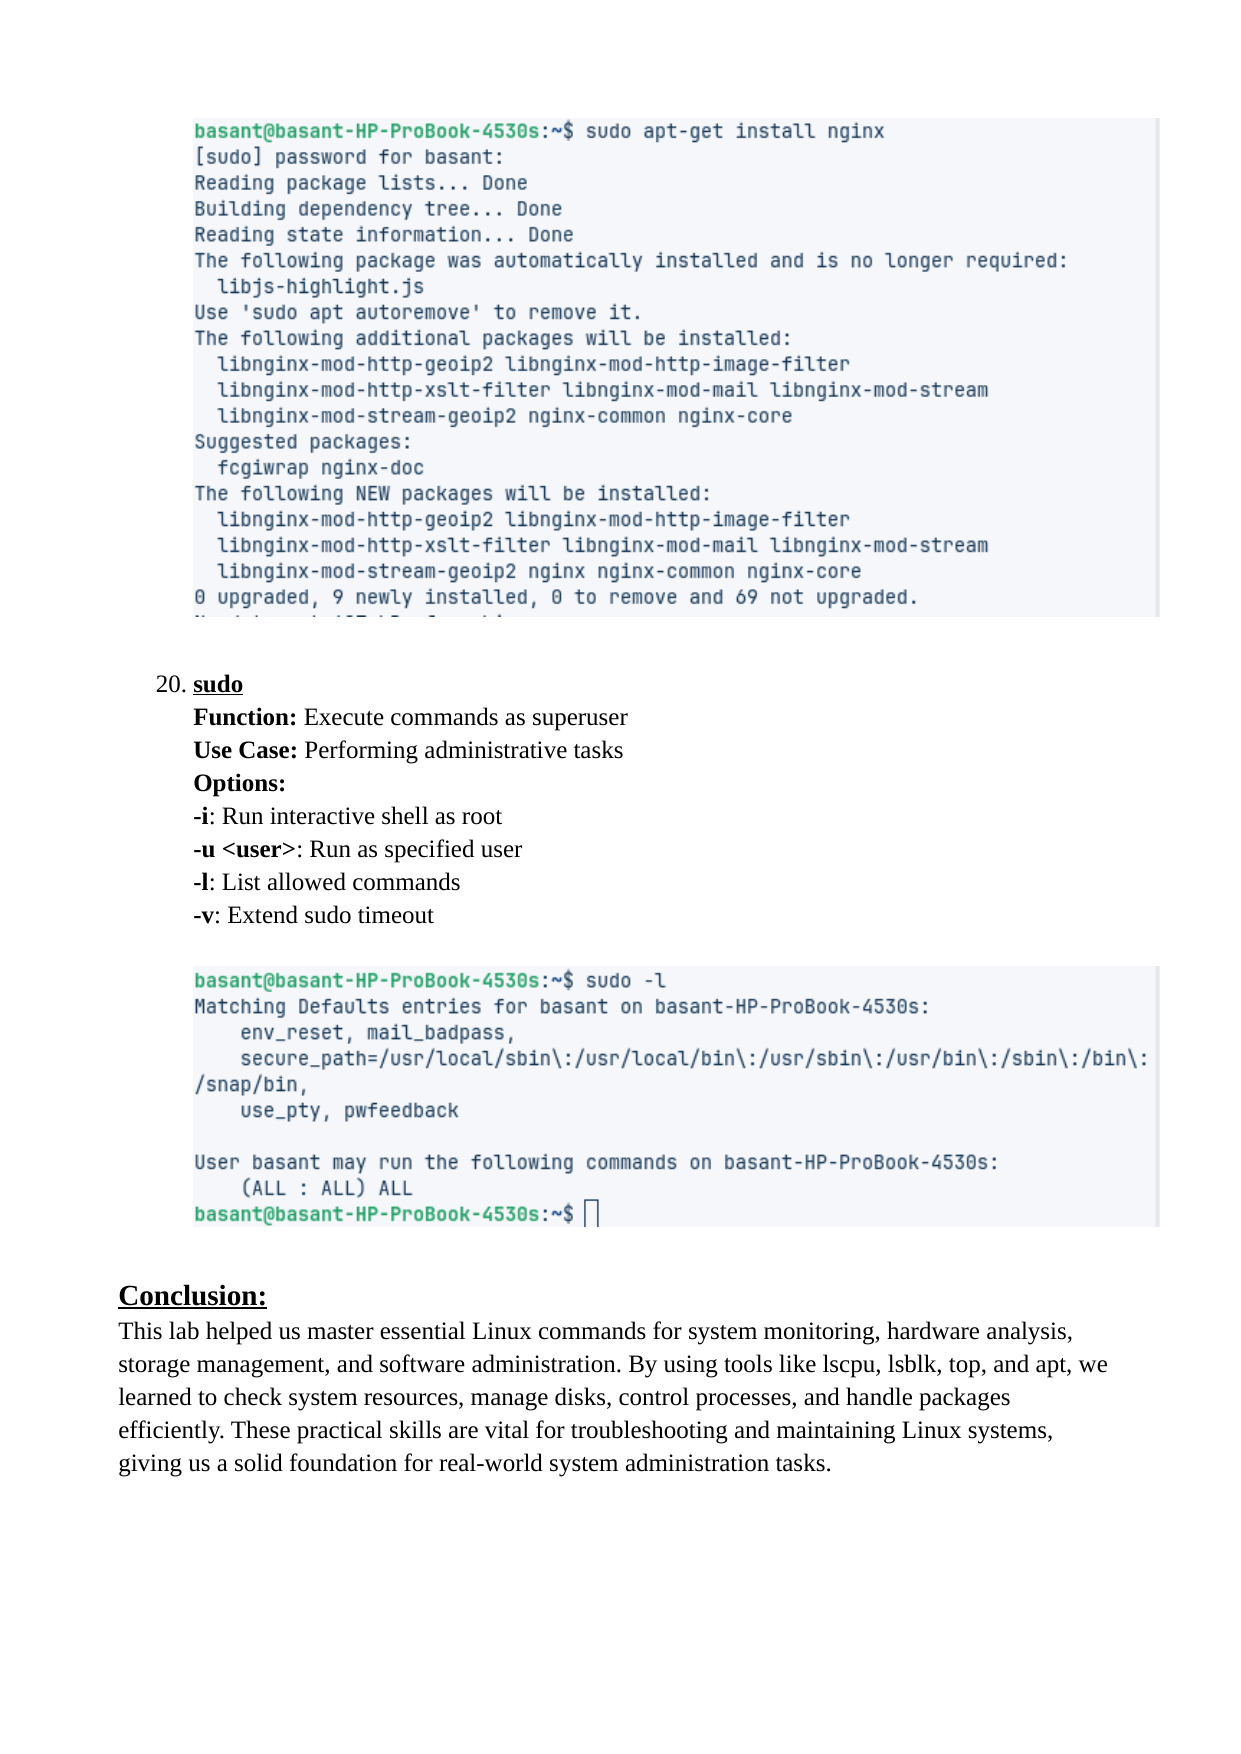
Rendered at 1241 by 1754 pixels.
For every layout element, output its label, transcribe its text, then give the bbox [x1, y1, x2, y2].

text Conclusion: This lab helped us master essential Linux commands for system monitoring, hardware analysis, storage management, and software administration. By using tools like lscpu, lsblk, top, and apt, we learned to check system resources, manage disks, control processes, and handle packages efficiently. These practical skills are vital for troubleshooting and maintaining Linux systems, giving us a solid foundation for real-world system administration tasks. [118, 1278, 1122, 1477]
picture [193, 118, 1160, 617]
list sudo Function: Execute commands as superuser Use Case: Performing administrative tasks Options: -i: Run interactive shell as root -u <user>: Run as specified user -l: List allowed commands -v: Extend sudo timeout [156, 669, 1122, 1259]
list [156, 118, 1122, 650]
picture [193, 966, 1160, 1227]
